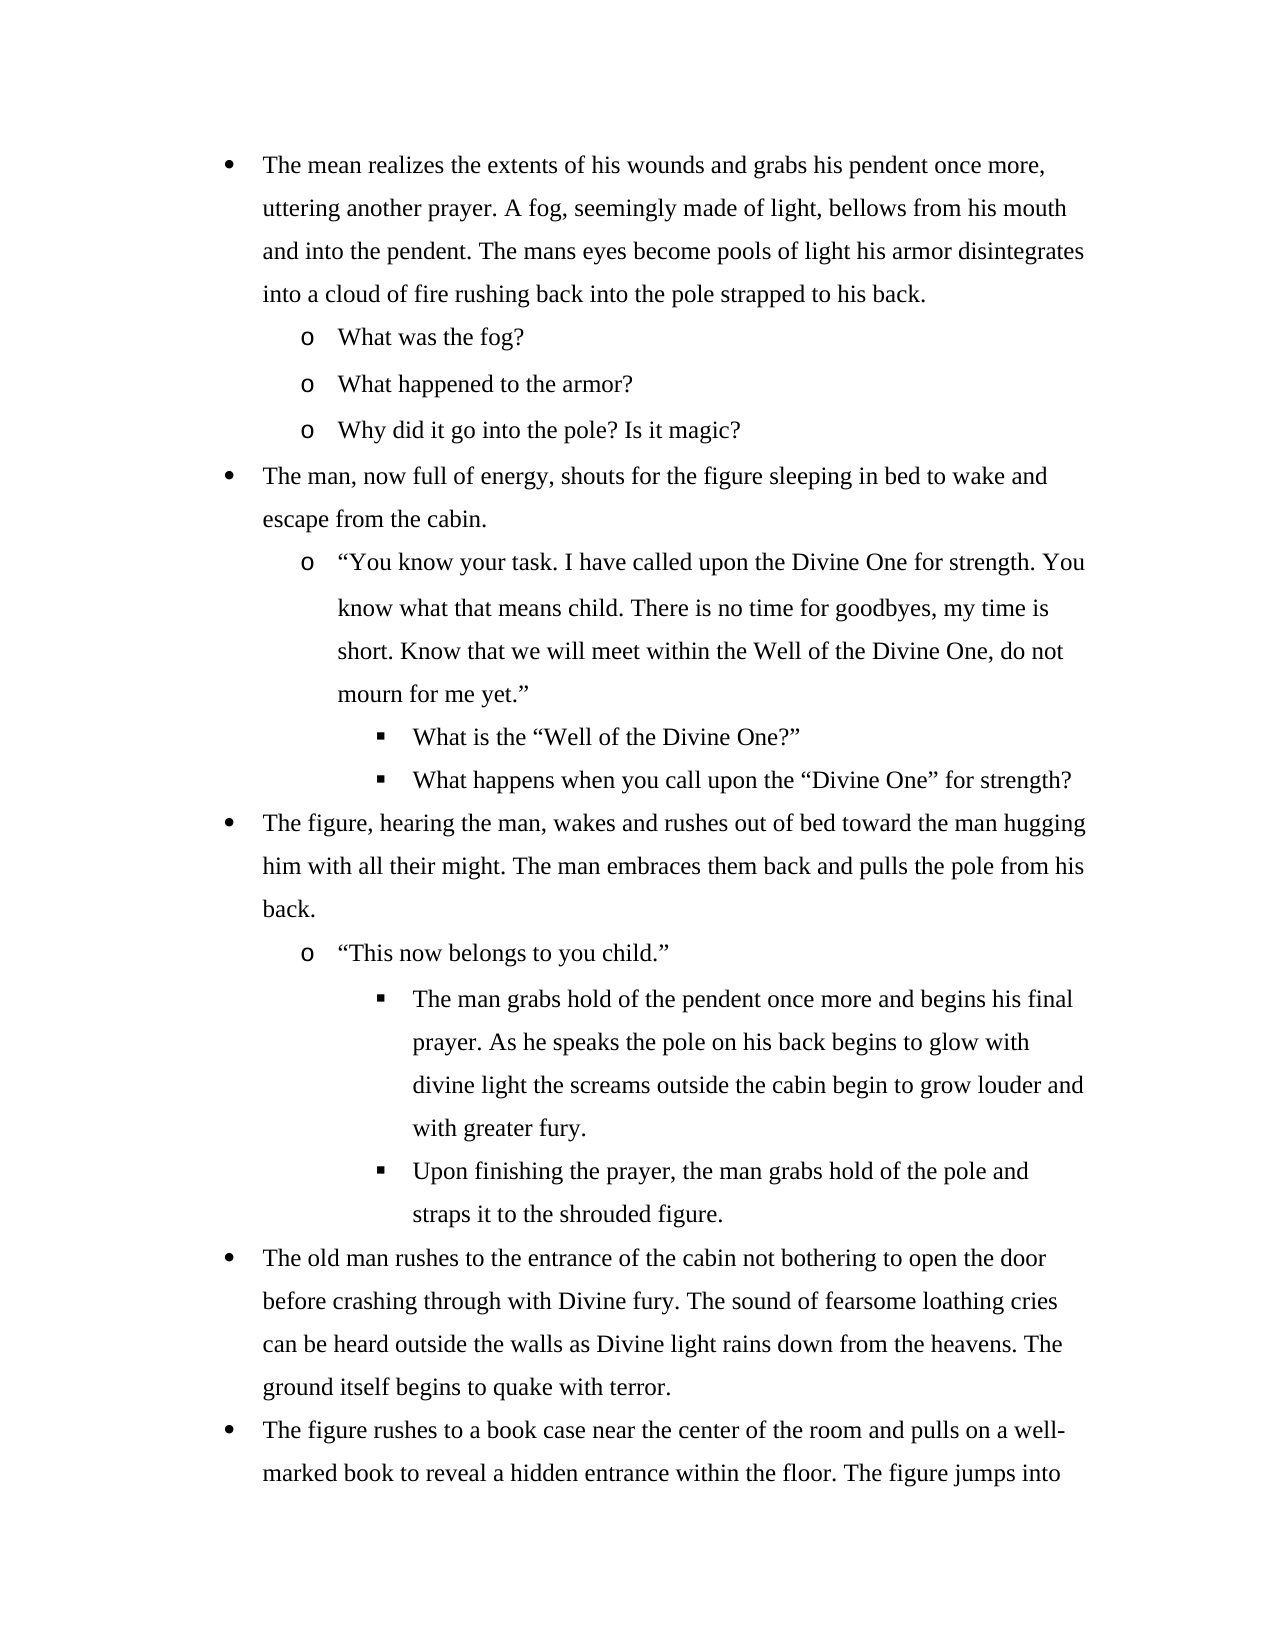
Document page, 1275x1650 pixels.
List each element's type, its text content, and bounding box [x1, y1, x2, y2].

list What was the fog? [300, 322, 1087, 353]
list What happens when you call upon the “Divine One” for strength? [375, 765, 1087, 794]
list The man grabs hold of the pendent once more and begins his final prayer. As he speaks the pole on his back begins to glow with divine light the screams outside the cabin begin to grow louder and with greater fury. [375, 984, 1087, 1142]
list The man, now full of energy, shouts for the figure sleeping in bed to wake and escape from the cabin. [225, 461, 1087, 533]
list Why did it go into the pole? Is it magic? [300, 415, 1087, 446]
list What is the “Well of the Divine One?” [375, 722, 1087, 751]
list What happened to the armor? [300, 369, 1087, 399]
list The old man rushes to the entrance of the cabin not bothering to open the door before crashing through with Divine fury. The sound of fearsome loathing cries can be heard outside the walls as Divine light rains down from the heavens. The ground itself begins to quake with terror. [225, 1243, 1087, 1401]
list The mean realizes the extents of his wounds and grabs his pendent once more, uttering another prayer. A fog, seemingly made of light, bellows from his mouth and into the pendent. The mans eyes become pools of light his armor disintegrates into a cloud of fire rushing back into the pole strapped to his back. [225, 150, 1087, 308]
list “This now belongs to you child.” [300, 938, 1087, 968]
list The figure rushes to a book case near the center of the room and pulls on a well-marked book to reveal a hidden entrance within the floor. The figure jumps into [225, 1415, 1087, 1487]
list “You know your task. I have called upon the Divine One for strength. You know what that means child. There is no time for goodbyes, my time is short. Know that we will meet within the Well of the Divine One, do not mourn for me yet.” [300, 547, 1087, 708]
list The figure, hearing the man, wakes and rushes out of bed toward the man hugging him with all their might. The man embraces them back and pulls the pole from his back. [225, 808, 1087, 923]
list Upon finishing the prayer, the man grabs hold of the pole and straps it to the shrouded figure. [375, 1156, 1087, 1228]
